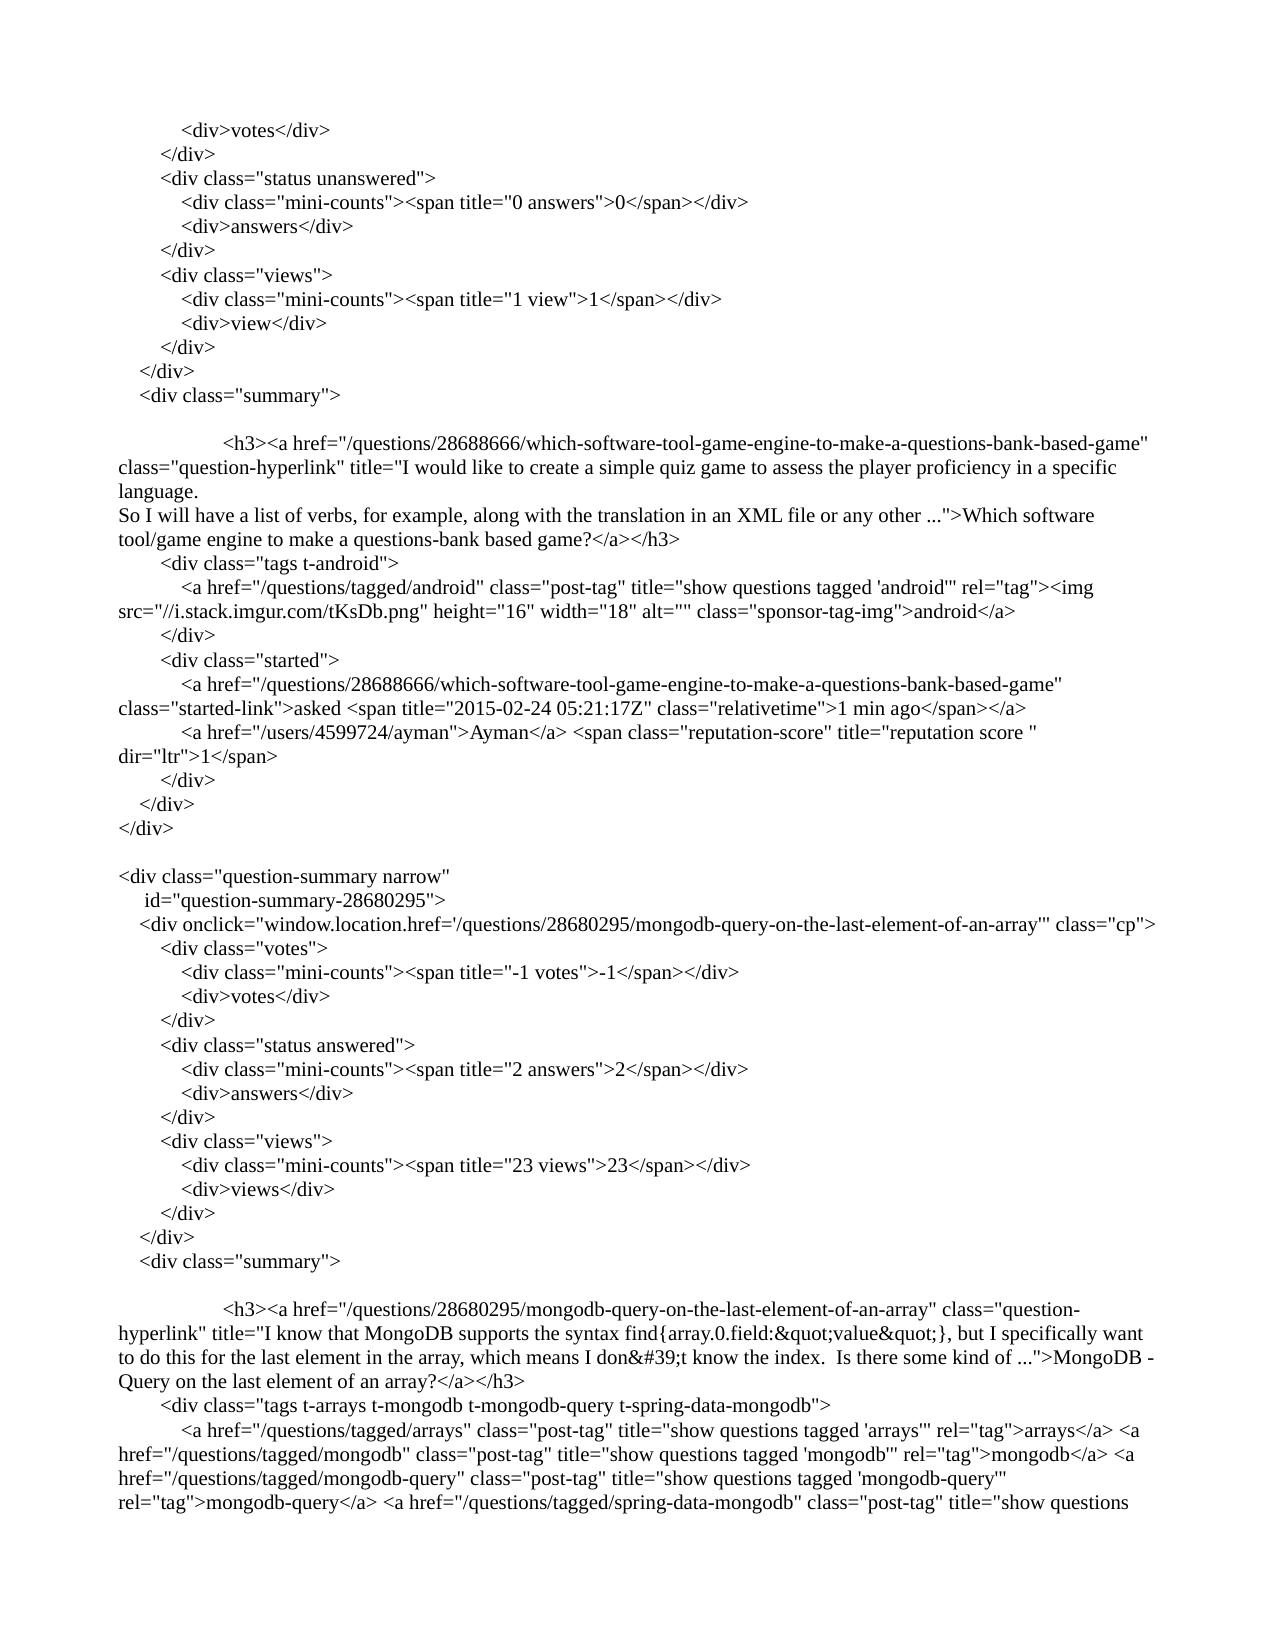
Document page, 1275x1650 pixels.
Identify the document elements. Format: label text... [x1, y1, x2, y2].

text <div class="tags t-arrays t-mongodb t-mongodb-query t-spring-data-mongodb"> [118, 1393, 1157, 1417]
text <div class="mini-counts"><span title="-1 votes">-1</span></div> [118, 960, 1157, 984]
text <h3><a href="/questions/28680295/mongodb-query-on-the-last-element-of-an-array" class="question-hyperlink" title="I know that MongoDB supports the syntax find{array.0.field:&quot;value&quot;}, but I specifically want to do this for the last element in the array, which means I don&#39;t know the index. Is there some kind of ...">MongoDB - Query on the last element of an array?</a></h3> [118, 1297, 1157, 1393]
text </div> [118, 238, 1157, 262]
text </div> [118, 768, 1157, 792]
text </div> [118, 816, 1157, 840]
text <div class="mini-counts"><span title="23 views">23</span></div> [118, 1153, 1157, 1177]
text <div class="views"> [118, 1129, 1157, 1153]
text <a href="/questions/28688666/which-software-tool-game-engine-to-make-a-questions-bank-based-game" class="started-link">asked <span title="2015-02-24 05:21:17Z" class="relativetime">1 min ago</span></a> [118, 672, 1157, 720]
text <div class="mini-counts"><span title="2 answers">2</span></div> [118, 1057, 1157, 1081]
text </div> [118, 623, 1157, 647]
text <div class="votes"> [118, 936, 1157, 960]
text <div class="views"> [118, 262, 1157, 287]
text </div> [118, 1225, 1157, 1249]
text </div> [118, 142, 1157, 166]
text </div> [118, 335, 1157, 359]
text <div>answers</div> [118, 1081, 1157, 1105]
text id="question-summary-28680295"> [118, 888, 1157, 912]
text </div> [118, 1008, 1157, 1032]
text So I will have a list of verbs, for example, along with the translation in an XML file or any other ...">Which software tool/game engine to make a questions-bank based game?</a></h3> [118, 503, 1157, 551]
text <div>views</div> [118, 1177, 1157, 1201]
text <h3><a href="/questions/28688666/which-software-tool-game-engine-to-make-a-questions-bank-based-game" class="question-hyperlink" title="I would like to create a simple quiz game to assess the player proficiency in a specific language. [118, 431, 1157, 503]
text <a href="/users/4599724/ayman">Ayman</a> <span class="reputation-score" title="reputation score " dir="ltr">1</span> [118, 720, 1157, 768]
text </div> [118, 792, 1157, 816]
text <div class="mini-counts"><span title="1 view">1</span></div> [118, 287, 1157, 311]
text <div class="mini-counts"><span title="0 answers">0</span></div> [118, 190, 1157, 214]
text </div> [118, 1105, 1157, 1129]
text <div>votes</div> [118, 984, 1157, 1008]
text <div class="started"> [118, 647, 1157, 672]
text <a href="/questions/tagged/arrays" class="post-tag" title="show questions tagged 'arrays'" rel="tag">arrays</a> <a href="/questions/tagged/mongodb" class="post-tag" title="show questions tagged 'mongodb'" rel="tag">mongodb</a> <a href="/questions/tagged/mongodb-query" class="post-tag" title="show questions tagged 'mongodb-query'" rel="tag">mongodb-query</a> <a href="/questions/tagged/spring-data-mongodb" class="post-tag" title="show questions [118, 1417, 1157, 1514]
text <div>view</div> [118, 311, 1157, 335]
text <div>answers</div> [118, 214, 1157, 238]
text <div class="status unanswered"> [118, 166, 1157, 190]
text <div onclick="window.location.href='/questions/28680295/mongodb-query-on-the-last-element-of-an-array'" class="cp"> [118, 912, 1157, 936]
text <div>votes</div> [118, 118, 1157, 142]
text <div class="summary"> [118, 1249, 1157, 1273]
text <div class="summary"> [118, 383, 1157, 407]
text <div class="status answered"> [118, 1032, 1157, 1057]
text <div class="tags t-android"> [118, 551, 1157, 575]
text <a href="/questions/tagged/android" class="post-tag" title="show questions tagged 'android'" rel="tag"><img src="//i.stack.imgur.com/tKsDb.png" height="16" width="18" alt="" class="sponsor-tag-img">android</a> [118, 575, 1157, 623]
text <div class="question-summary narrow" [118, 864, 1157, 888]
text </div> [118, 1201, 1157, 1225]
text </div> [118, 359, 1157, 383]
